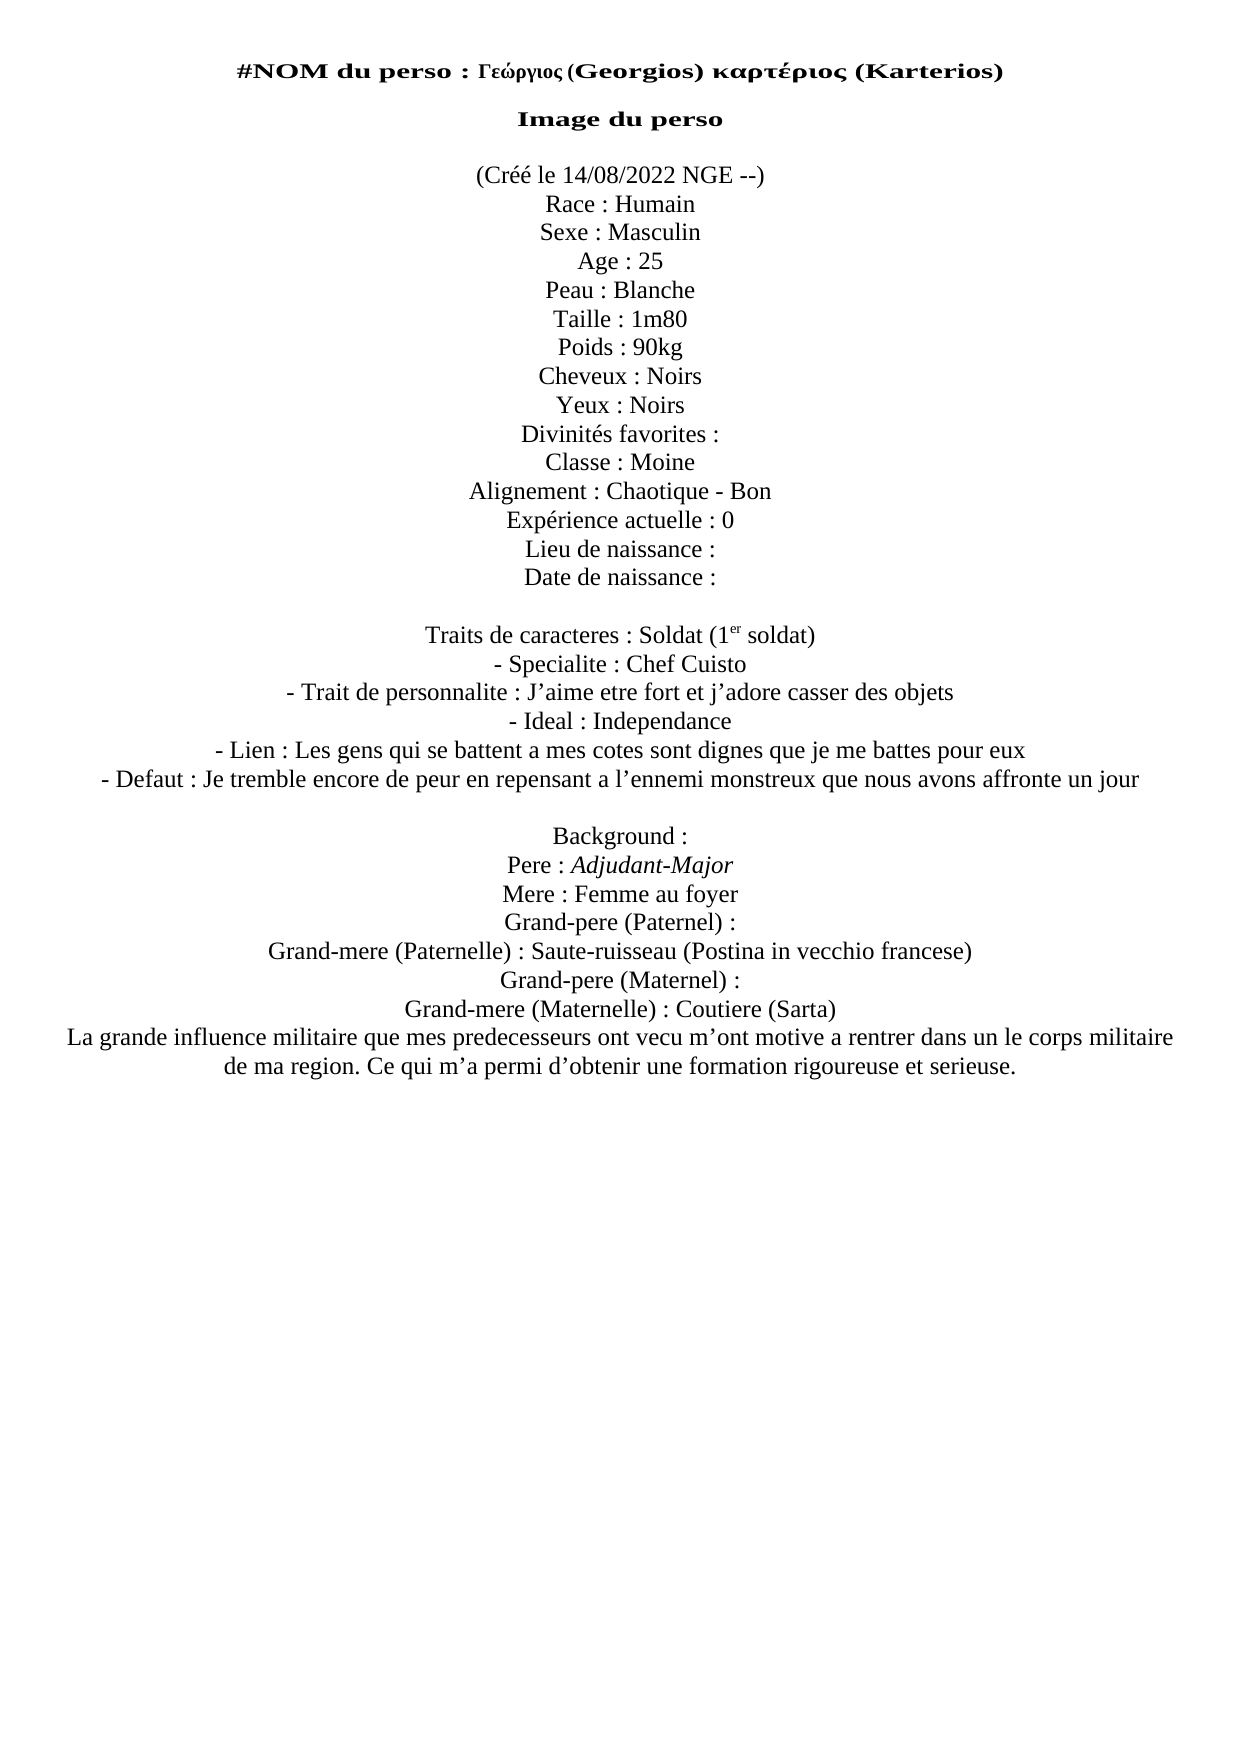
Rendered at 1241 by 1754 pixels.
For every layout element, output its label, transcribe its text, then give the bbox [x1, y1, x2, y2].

text #NOM du perso : Γεώργιος (Georgios) καρτέριος (Karterios) [59, 59, 1181, 83]
text Grand-pere (Paternel) : [59, 907, 1181, 936]
text - Ideal : Independance [59, 706, 1181, 735]
text Background : [59, 821, 1181, 850]
text Race : Humain [59, 189, 1181, 217]
text Grand-pere (Maternel) : [59, 965, 1181, 994]
text Cheveux : Noirs [59, 361, 1181, 390]
text Lieu de naissance : [59, 534, 1181, 562]
text - Specialite : Chef Cuisto [59, 649, 1181, 677]
text Peau : Blanche [59, 275, 1181, 304]
text Divinités favorites : [59, 419, 1181, 447]
text Pere : Adjudant-Major [59, 850, 1181, 879]
text Classe : Moine [59, 447, 1181, 476]
text Mere : Femme au foyer [59, 879, 1181, 907]
text - Trait de personnalite : J’aime etre fort et j’adore casser des objets [59, 677, 1181, 706]
text Alignement : Chaotique - Bon [59, 476, 1181, 505]
text - Defaut : Je tremble encore de peur en repensant a l’ennemi monstreux que nous avons affronte un jour [59, 764, 1181, 792]
text Sexe : Masculin [59, 217, 1181, 246]
text Age : 25 [59, 246, 1181, 275]
text Grand-mere (Maternelle) : Coutiere (Sarta) [59, 994, 1181, 1022]
text La grande influence militaire que mes predecesseurs ont vecu m’ont motive a rentrer dans un le corps militaire de ma region. Ce qui m’a permi d’obtenir une formation rigoureuse et serieuse. [59, 1022, 1181, 1080]
text Expérience actuelle : 0 [59, 505, 1181, 534]
text Yeux : Noirs [59, 390, 1181, 419]
text Taille : 1m80 [59, 304, 1181, 332]
text Traits de caracteres : Soldat (1er soldat) [59, 620, 1181, 649]
text Date de naissance : [59, 562, 1181, 591]
text - Lien : Les gens qui se battent a mes cotes sont dignes que je me battes pour eux [59, 735, 1181, 764]
text Grand-mere (Paternelle) : Saute-ruisseau (Postina in vecchio francese) [59, 936, 1181, 965]
text Image du perso [59, 107, 1181, 131]
text Poids : 90kg [59, 332, 1181, 361]
text (Créé le 14/08/2022 NGE --) [59, 160, 1181, 189]
